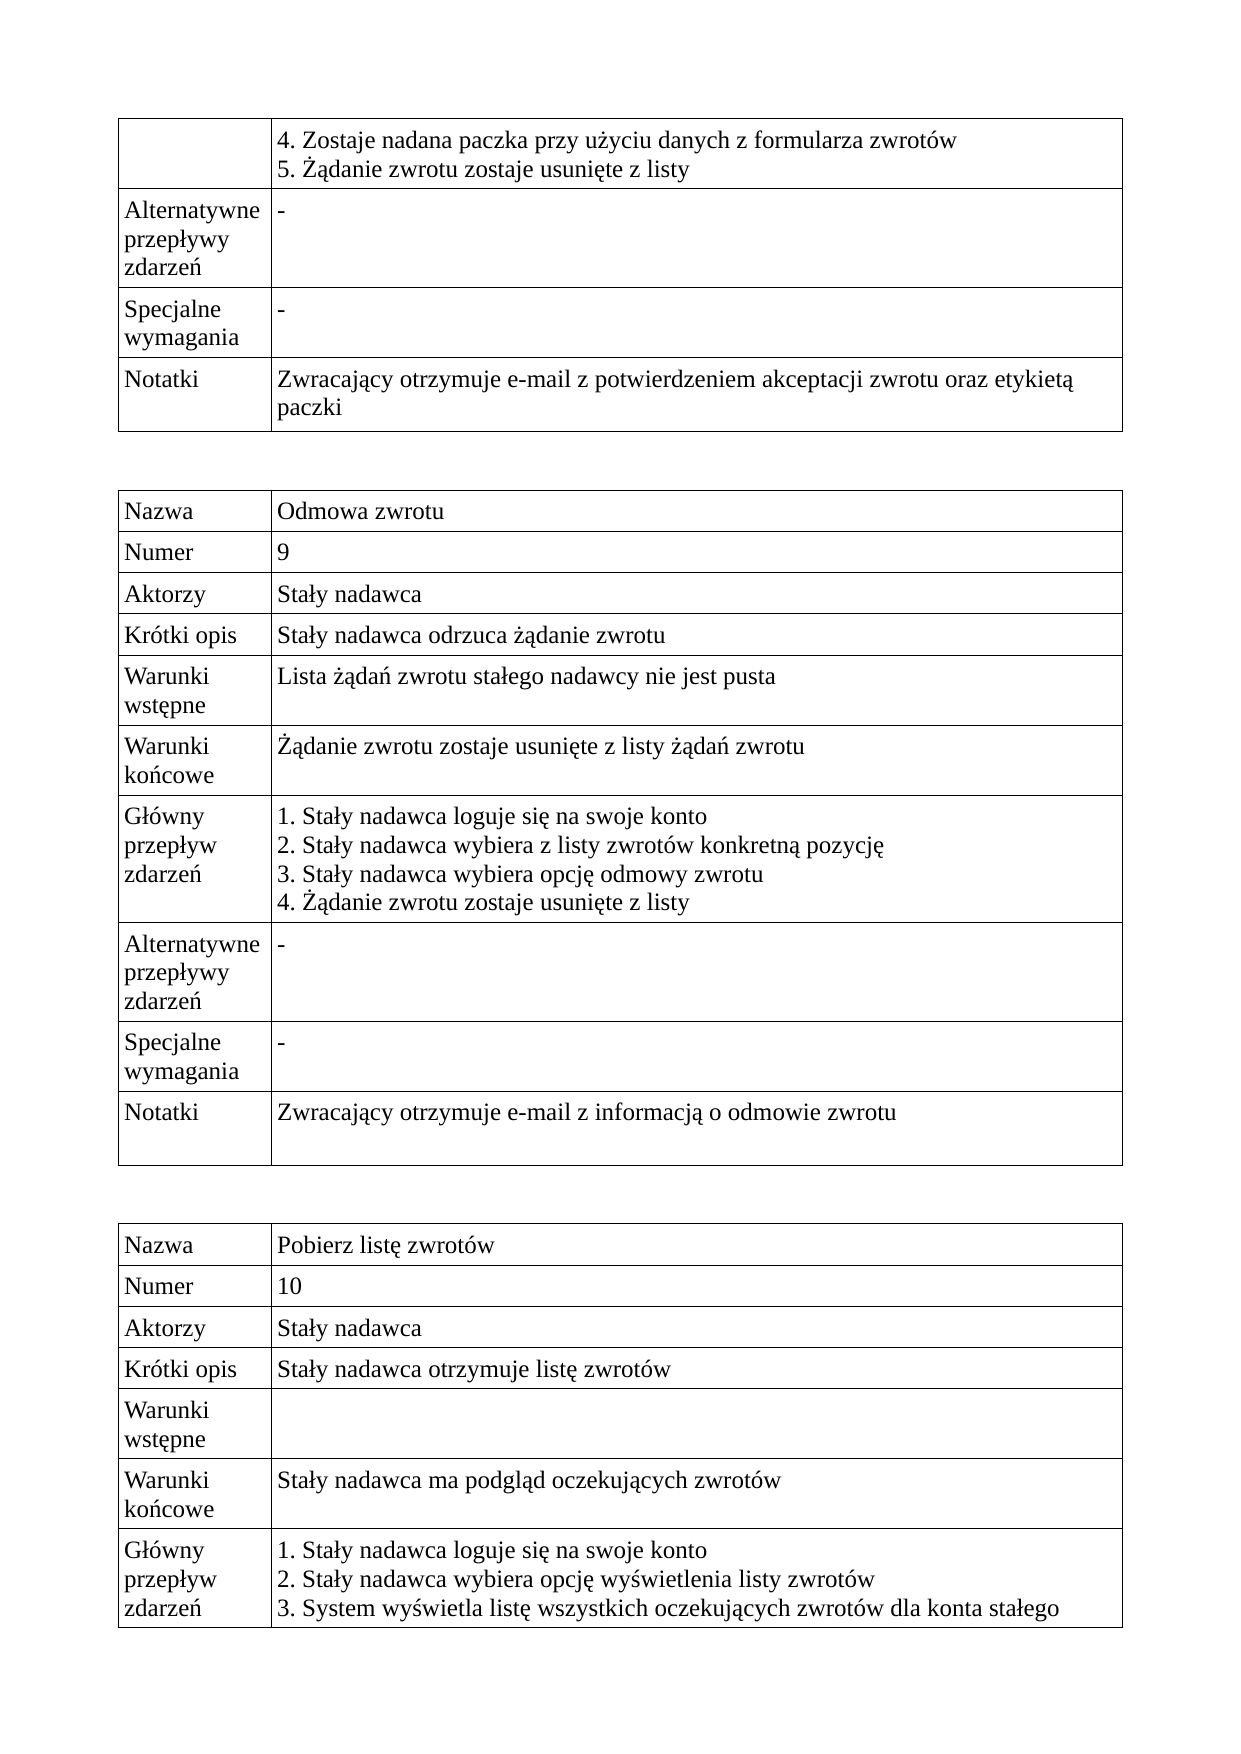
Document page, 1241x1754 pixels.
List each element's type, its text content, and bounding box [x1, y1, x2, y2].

table_cell Krótki opis [119, 1348, 271, 1388]
table_cell Aktorzy [119, 573, 271, 613]
table_cell 10 [272, 1266, 1122, 1306]
table_cell Numer [119, 532, 271, 572]
table_cell Lista żądań zwrotu stałego nadawcy nie jest pusta [272, 656, 1122, 724]
table_cell - [272, 923, 1122, 1021]
table_header Pobierz listę zwrotów [272, 1224, 1122, 1264]
table_cell - [272, 288, 1122, 357]
table_cell Zwracający otrzymuje e-mail z informacją o odmowie zwrotu [272, 1092, 1122, 1165]
table_cell Stały nadawca [272, 573, 1122, 613]
table_cell 1. Stały nadawca loguje się na swoje konto 2. Stały nadawca wybiera z listy zwrotów konkretną pozycję 3. Stały nadawca wybiera opcję odmowy zwrotu 4. Żądanie zwrotu zostaje usunięte z listy [272, 796, 1122, 922]
table_cell Stały nadawca [272, 1307, 1122, 1347]
table_cell 9 [272, 532, 1122, 572]
table_cell Krótki opis [119, 614, 271, 654]
table_cell Notatki [119, 1092, 271, 1165]
table_cell - [272, 189, 1122, 287]
table_cell Warunki wstępne [119, 656, 271, 724]
table_cell [119, 119, 271, 188]
table_cell Alternatywne przepływy zdarzeń [119, 189, 271, 287]
table_cell Warunki końcowe [119, 726, 271, 794]
table_cell Specjalne wymagania [119, 288, 271, 357]
table_cell Stały nadawca otrzymuje listę zwrotów [272, 1348, 1122, 1388]
table_cell Stały nadawca ma podgląd oczekujących zwrotów [272, 1459, 1122, 1528]
table_cell [272, 1389, 1122, 1458]
table_cell Specjalne wymagania [119, 1022, 271, 1091]
table_cell Główny przepływ zdarzeń [119, 1529, 271, 1627]
table_cell - [272, 1022, 1122, 1091]
table_cell Aktorzy [119, 1307, 271, 1347]
table_cell Notatki [119, 358, 271, 431]
table_cell 4. Zostaje nadana paczka przy użyciu danych z formularza zwrotów 5. Żądanie zwrotu zostaje usunięte z listy [272, 119, 1122, 188]
table_cell 1. Stały nadawca loguje się na swoje konto 2. Stały nadawca wybiera opcję wyświetlenia listy zwrotów 3. System wyświetla listę wszystkich oczekujących zwrotów dla konta stałego [272, 1529, 1122, 1627]
table_cell Żądanie zwrotu zostaje usunięte z listy żądań zwrotu [272, 726, 1122, 794]
table_cell Numer [119, 1266, 271, 1306]
table_cell Alternatywne przepływy zdarzeń [119, 923, 271, 1021]
table_header Nazwa [119, 491, 271, 531]
table_cell Warunki wstępne [119, 1389, 271, 1458]
table_cell Warunki końcowe [119, 1459, 271, 1528]
table_cell Główny przepływ zdarzeń [119, 796, 271, 922]
table_cell Stały nadawca odrzuca żądanie zwrotu [272, 614, 1122, 654]
table_header Odmowa zwrotu [272, 491, 1122, 531]
table_cell Zwracający otrzymuje e-mail z potwierdzeniem akceptacji zwrotu oraz etykietą paczki [272, 358, 1122, 431]
table_header Nazwa [119, 1224, 271, 1264]
